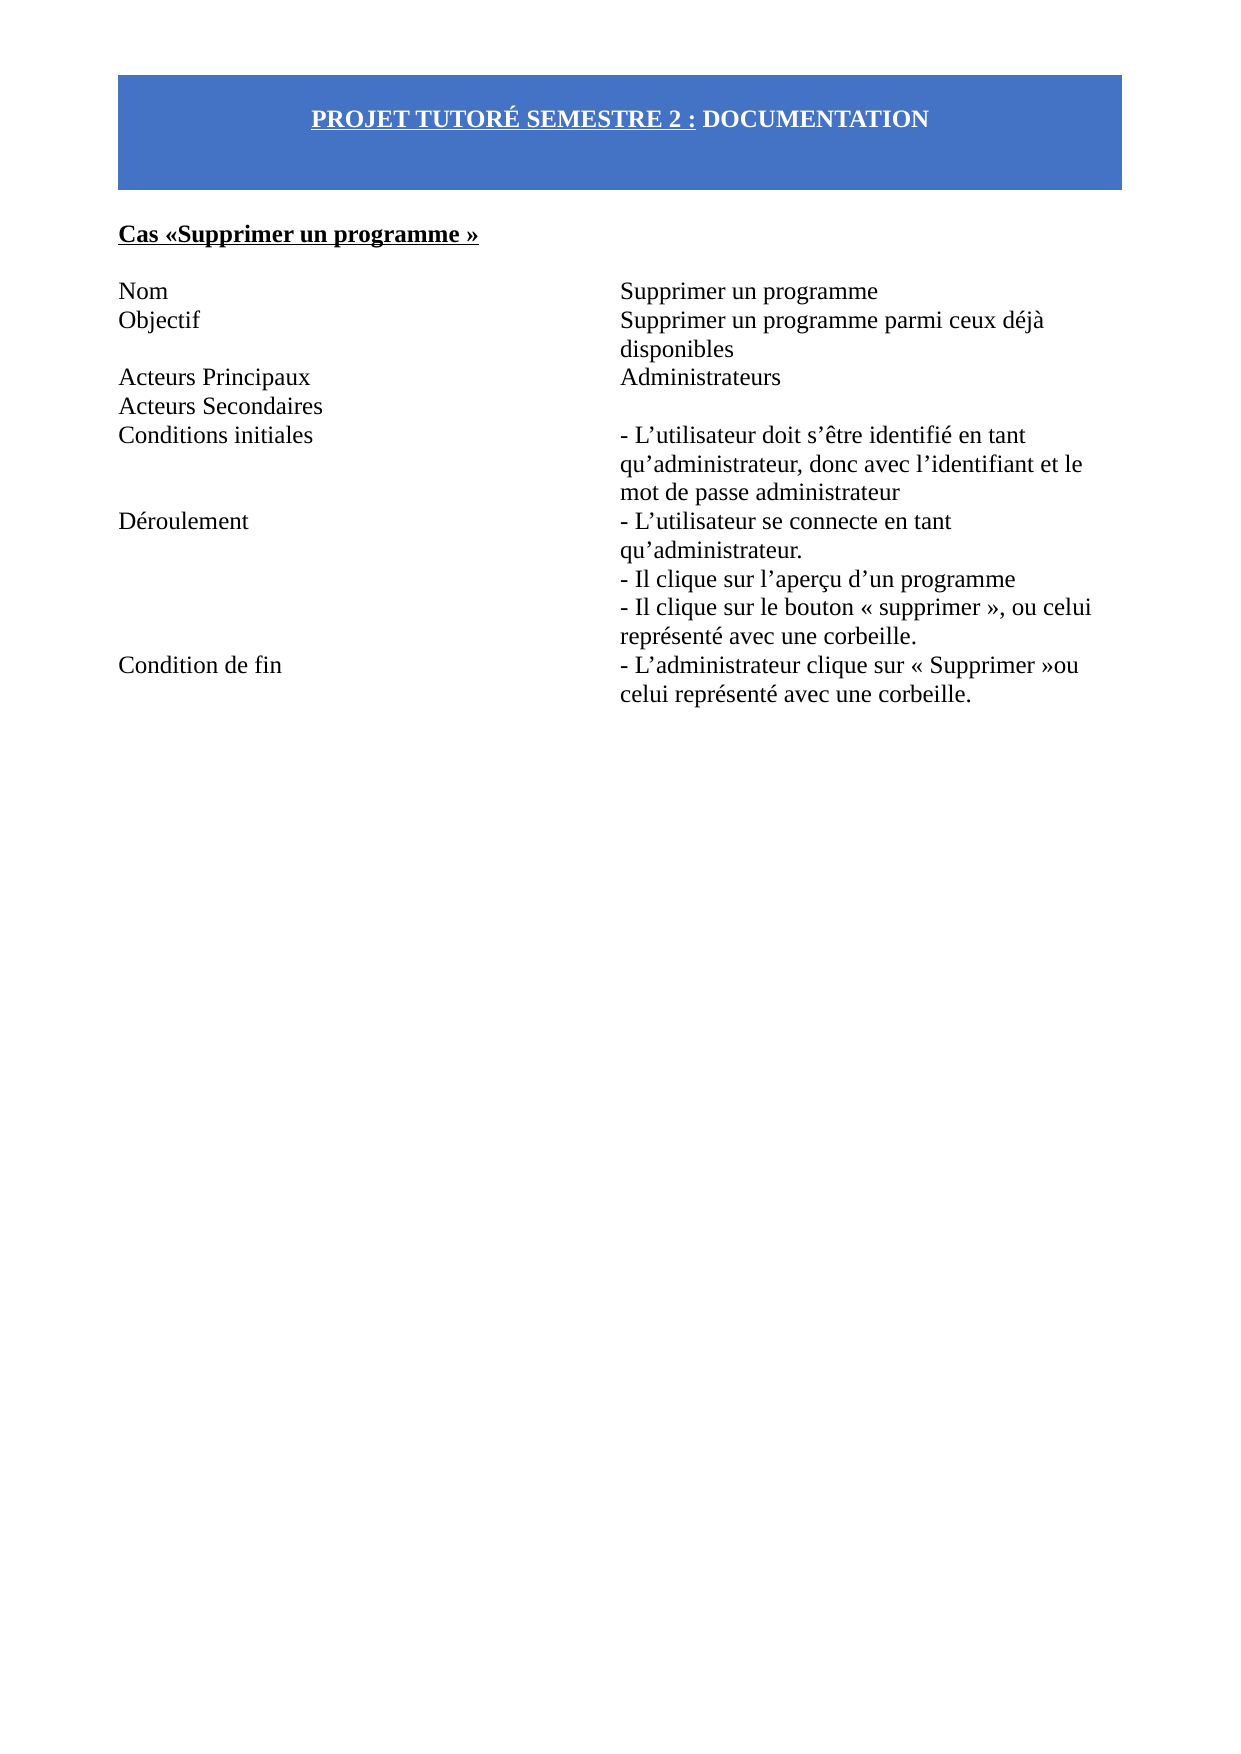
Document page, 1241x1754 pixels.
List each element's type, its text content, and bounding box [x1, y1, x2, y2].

table_cell Administrateurs [620, 363, 1122, 391]
text Cas «Supprimer un programme » [118, 219, 1122, 247]
table_cell - L’administrateur clique sur « Supprimer »ou celui représenté avec une corbeille. [620, 650, 1122, 707]
table_cell Supprimer un programme parmi ceux déjà disponibles [620, 305, 1122, 362]
table_cell - L’utilisateur doit s’être identifié en tant qu’administrateur, donc avec l’identifiant et le mot de passe administrateur [620, 420, 1122, 506]
table_cell - L’utilisateur se connecte en tant qu’administrateur. - Il clique sur l’aperçu d’un programme - Il clique sur le bouton « supprimer », ou celui représenté avec une corbeille. [620, 506, 1122, 650]
table_cell [620, 391, 1122, 420]
table_cell Acteurs Principaux [118, 363, 620, 391]
table_cell Déroulement [118, 506, 620, 650]
table_cell Objectif [118, 305, 620, 362]
table_header Nom [118, 276, 620, 305]
table_header Supprimer un programme [620, 276, 1122, 305]
table_cell Conditions initiales [118, 420, 620, 506]
table_cell Acteurs Secondaires [118, 391, 620, 420]
table_cell Condition de fin [118, 650, 620, 707]
